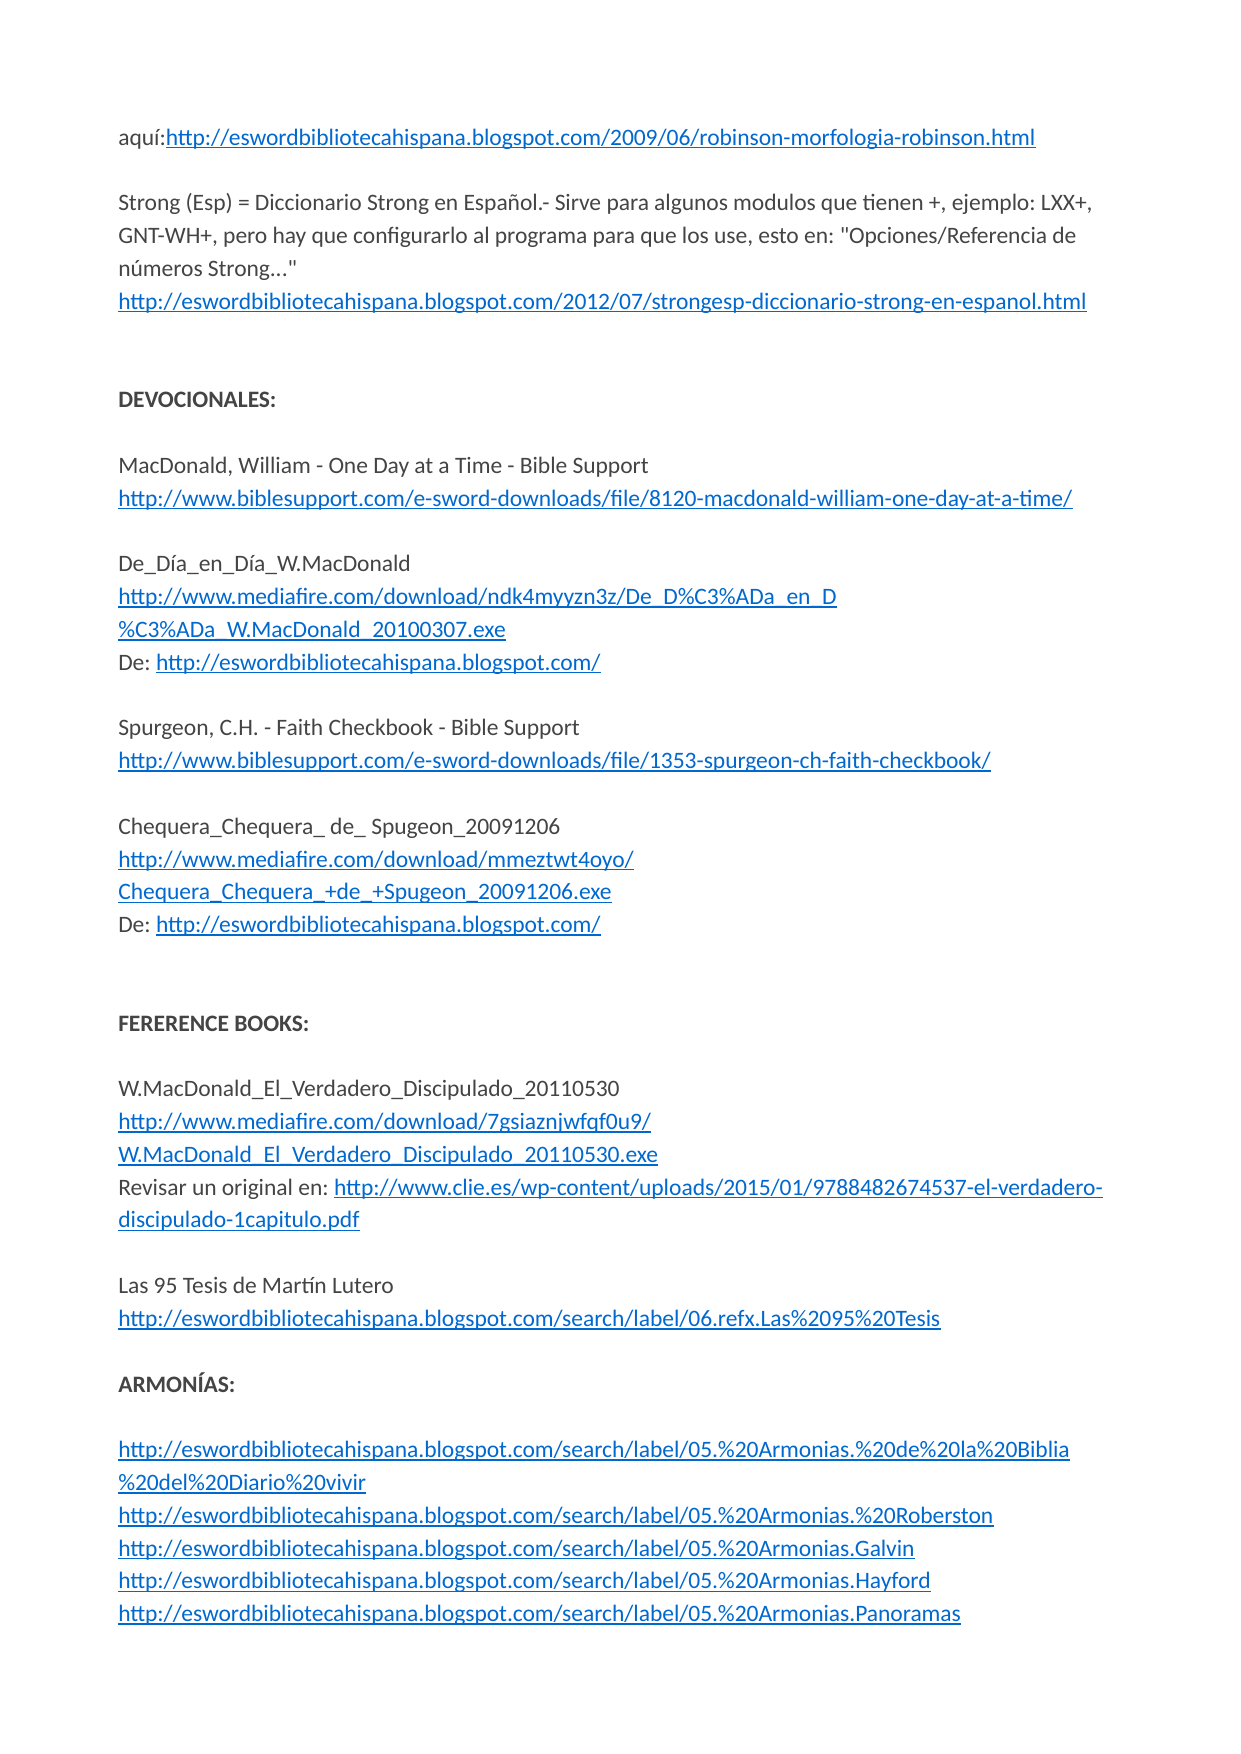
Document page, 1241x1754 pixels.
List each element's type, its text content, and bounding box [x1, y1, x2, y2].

text http://eswordbibliotecahispana.blogspot.com/search/label/05.%20Armonias.Panoramas [118, 1595, 1122, 1627]
text http://www.mediafire.com/download/ndk4myyzn3z/De_D%C3%ADa_en_D%C3%ADa_W.MacDonald_20100307.exe [118, 577, 1122, 643]
text http://www.biblesupport.com/e-sword-downloads/file/8120-macdonald-william-one-day-at-a-time/ [118, 479, 1122, 512]
text aquí:http://eswordbibliotecahispana.blogspot.com/2009/06/robinson-morfologia-robinson.html [118, 118, 1122, 151]
text MacDonald, William - One Day at a Time - Bible Support [118, 446, 1122, 479]
text http://eswordbibliotecahispana.blogspot.com/2012/07/strongesp-diccionario-strong-en-espanol.html [118, 282, 1122, 315]
text DEVOCIONALES: [118, 381, 1122, 413]
text http://eswordbibliotecahispana.blogspot.com/search/label/06.refx.Las%2095%20Tesis [118, 1299, 1122, 1332]
text Strong (Esp) = Diccionario Strong en Español.- Sirve para algunos modulos que tienen +, ejemplo: LXX+, GNT-WH+, pero hay que configurarlo al programa para que los use, esto en: "Opciones/Referencia de números Strong..." [118, 184, 1122, 282]
text Revisar un original en: http://www.clie.es/wp-content/uploads/2015/01/9788482674537-el-verdadero-discipulado-1capitulo.pdf [118, 1168, 1122, 1234]
text De: http://eswordbibliotecahispana.blogspot.com/ [118, 906, 1122, 938]
text W.MacDonald_El_Verdadero_Discipulado_20110530 [118, 1070, 1122, 1102]
text http://www.mediafire.com/download/mmeztwt4oyo/Chequera_Chequera_+de_+Spugeon_20091206.exe [118, 840, 1122, 906]
text Chequera_Chequera_ de_ Spugeon_20091206 [118, 807, 1122, 840]
text ARMONÍAS: [118, 1365, 1122, 1398]
text http://eswordbibliotecahispana.blogspot.com/search/label/05.%20Armonias.Galvin [118, 1529, 1122, 1562]
text FERERENCE BOOKS: [118, 1004, 1122, 1037]
text http://eswordbibliotecahispana.blogspot.com/search/label/05.%20Armonias.%20Roberston [118, 1496, 1122, 1529]
text http://www.mediafire.com/download/7gsiaznjwfqf0u9/W.MacDonald_El_Verdadero_Discipulado_20110530.exe [118, 1102, 1122, 1168]
text Spurgeon, C.H. - Faith Checkbook - Bible Support [118, 709, 1122, 742]
text http://www.biblesupport.com/e-sword-downloads/file/1353-spurgeon-ch-faith-checkbook/ [118, 742, 1122, 774]
text http://eswordbibliotecahispana.blogspot.com/search/label/05.%20Armonias.Hayford [118, 1562, 1122, 1595]
text De_Día_en_Día_W.MacDonald [118, 545, 1122, 577]
text Las 95 Tesis de Martín Lutero [118, 1267, 1122, 1299]
text De: http://eswordbibliotecahispana.blogspot.com/ [118, 643, 1122, 676]
text http://eswordbibliotecahispana.blogspot.com/search/label/05.%20Armonias.%20de%20la%20Biblia%20del%20Diario%20vivir [118, 1431, 1122, 1496]
